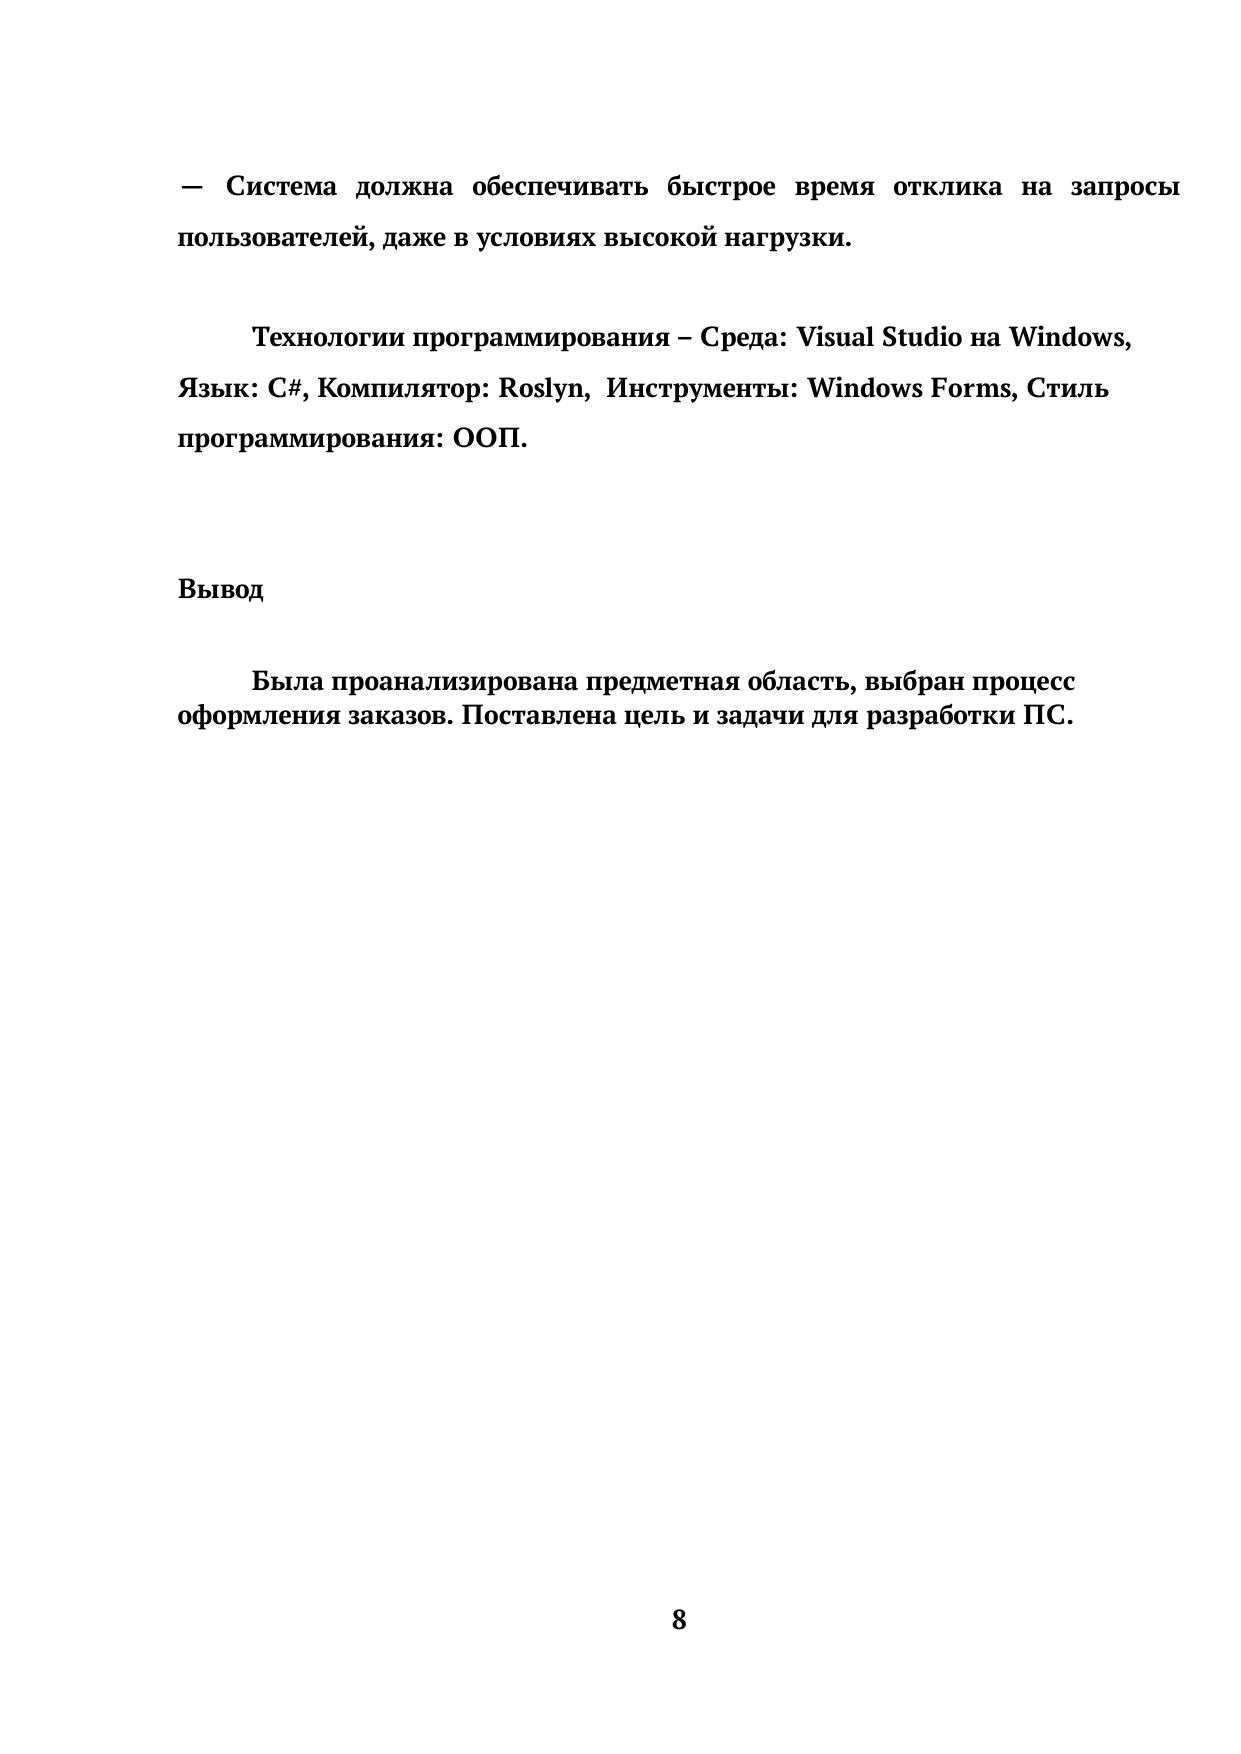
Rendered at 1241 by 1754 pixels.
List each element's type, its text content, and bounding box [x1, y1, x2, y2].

subtitle Вывод [177, 571, 1181, 604]
text Технологии программирования – Среда: Visual Studio на Windows, Язык: C#, Компилятор: Roslyn, Инструменты: Windows Forms, Стиль программирования: ООП. [177, 319, 1181, 453]
text — Система должна обеспечивать быстрое время отклика на запросы пользователей, даже в условиях высокой нагрузки. [177, 168, 1181, 252]
text Была проанализирована предметная область, выбран процесс оформления заказов. Поставлена цель и задачи для разработки ПС. [177, 663, 1181, 731]
